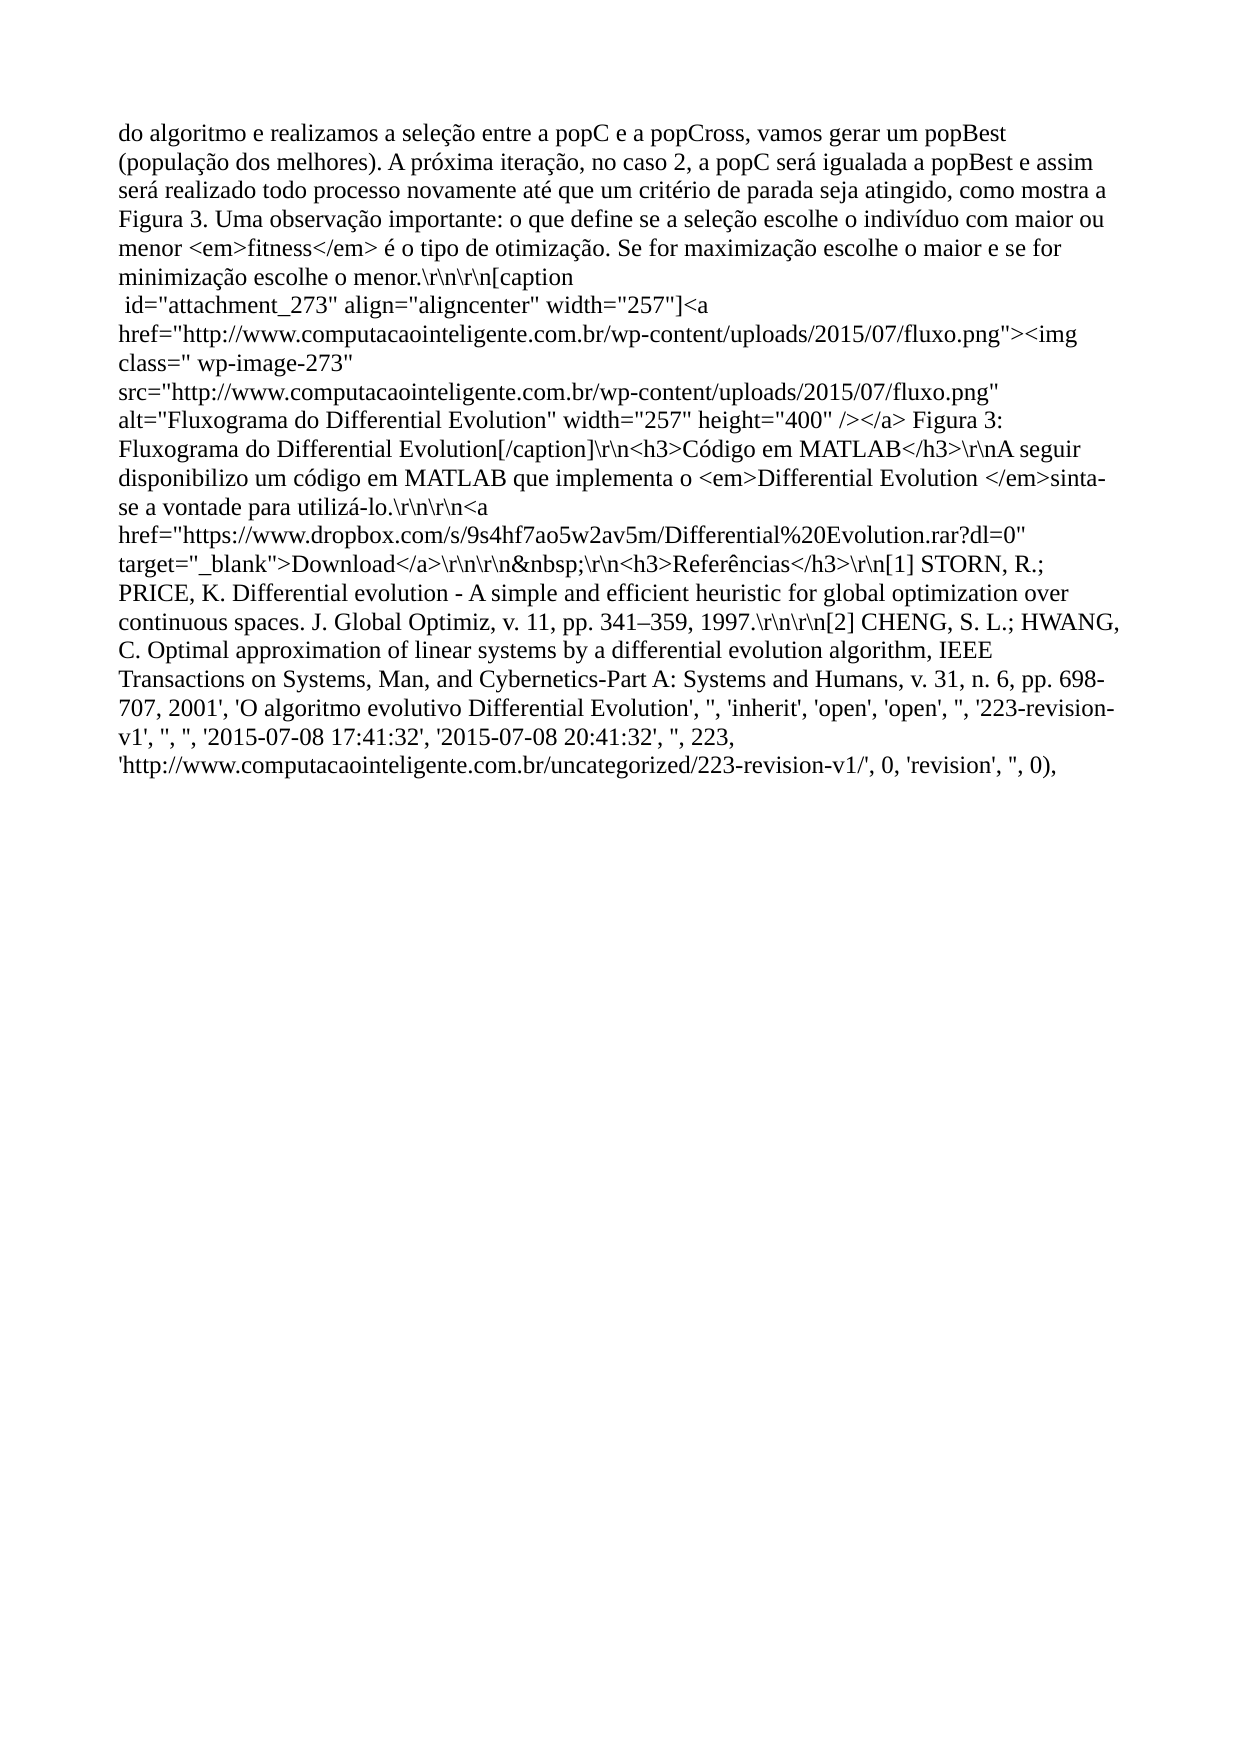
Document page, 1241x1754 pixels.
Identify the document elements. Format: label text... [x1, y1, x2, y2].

text id="attachment_273" align="aligncenter" width="257"]<a href="http://www.computacaointeligente.com.br/wp-content/uploads/2015/07/fluxo.png"><img class=" wp-image-273" src="http://www.computacaointeligente.com.br/wp-content/uploads/2015/07/fluxo.png" alt="Fluxograma do Differential Evolution" width="257" height="400" /></a> Figura 3: Fluxograma do Differential Evolution[/caption]\r\n<h3>Código em MATLAB</h3>\r\nA seguir disponibilizo um código em MATLAB que implementa o <em>Differential Evolution </em>sinta-se a vontade para utilizá-lo.\r\n\r\n<a href="https://www.dropbox.com/s/9s4hf7ao5w2av5m/Differential%20Evolution.rar?dl=0" target="_blank">Download</a>\r\n\r\n&nbsp;\r\n<h3>Referências</h3>\r\n[1] STORN, R.; PRICE, K. Differential evolution - A simple and efficient heuristic for global optimization over continuous spaces. J. Global Optimiz, v. 11, pp. 341–359, 1997.\r\n\r\n[2] CHENG, S. L.; HWANG, C. Optimal approximation of linear systems by a differential evolution algorithm, IEEE Transactions on Systems, Man, and Cybernetics-Part A: Systems and Humans, v. 31, n. 6, pp. 698-707, 2001', 'O algoritmo evolutivo Differential Evolution', '', 'inherit', 'open', 'open', '', '223-revision-v1', '', '', '2015-07-08 17:41:32', '2015-07-08 20:41:32', '', 223, 'http://www.computacaointeligente.com.br/uncategorized/223-revision-v1/', 0, 'revision', '', 0), [118, 291, 1122, 779]
text do algoritmo e realizamos a seleção entre a popC e a popCross, vamos gerar um popBest (população dos melhores). A próxima iteração, no caso 2, a popC será igualada a popBest e assim será realizado todo processo novamente até que um critério de parada seja atingido, como mostra a Figura 3. Uma observação importante: o que define se a seleção escolhe o indivíduo com maior ou menor <em>fitness</em> é o tipo de otimização. Se for maximização escolhe o maior e se for minimização escolhe o menor.\r\n\r\n[caption [118, 118, 1122, 291]
